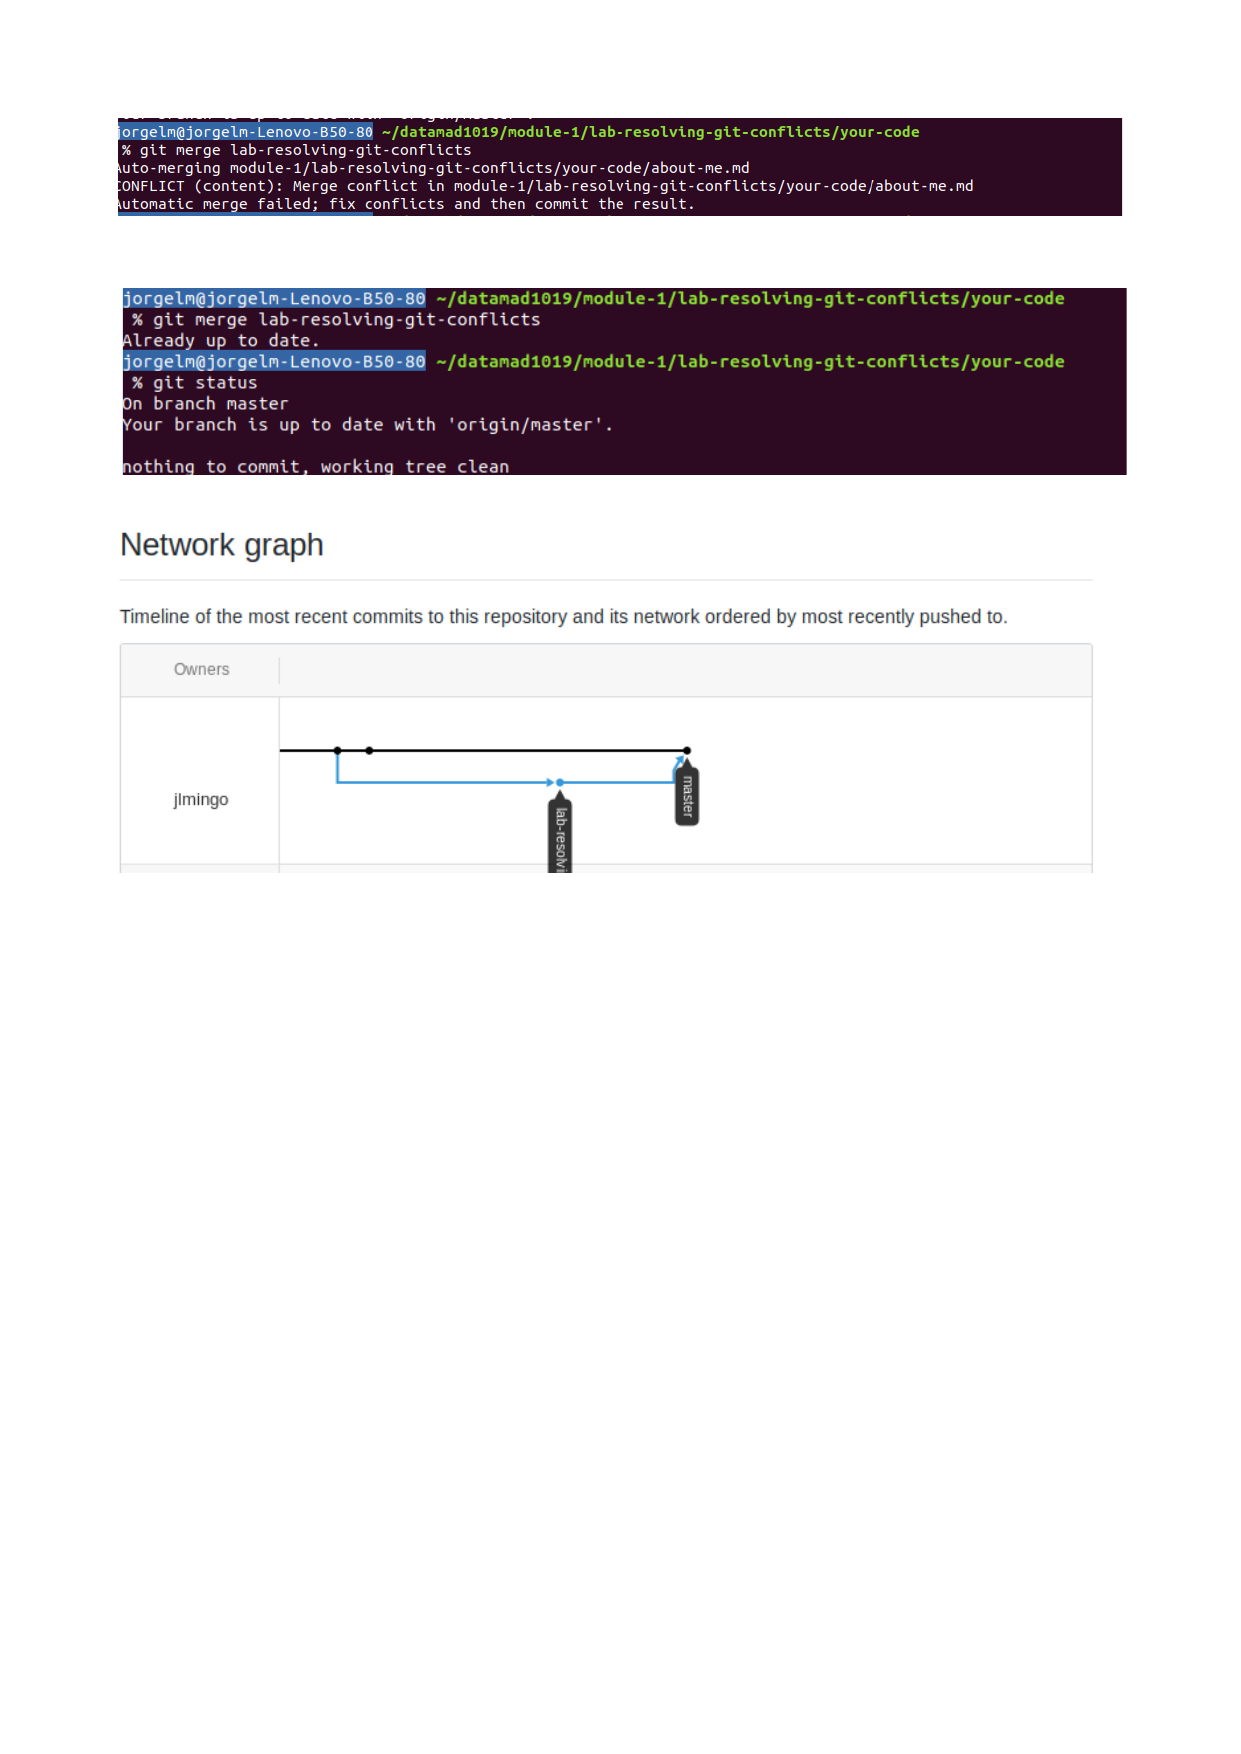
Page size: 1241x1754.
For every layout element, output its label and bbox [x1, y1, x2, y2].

picture [118, 118, 1123, 216]
picture [101, 526, 1105, 873]
picture [122, 288, 1127, 475]
